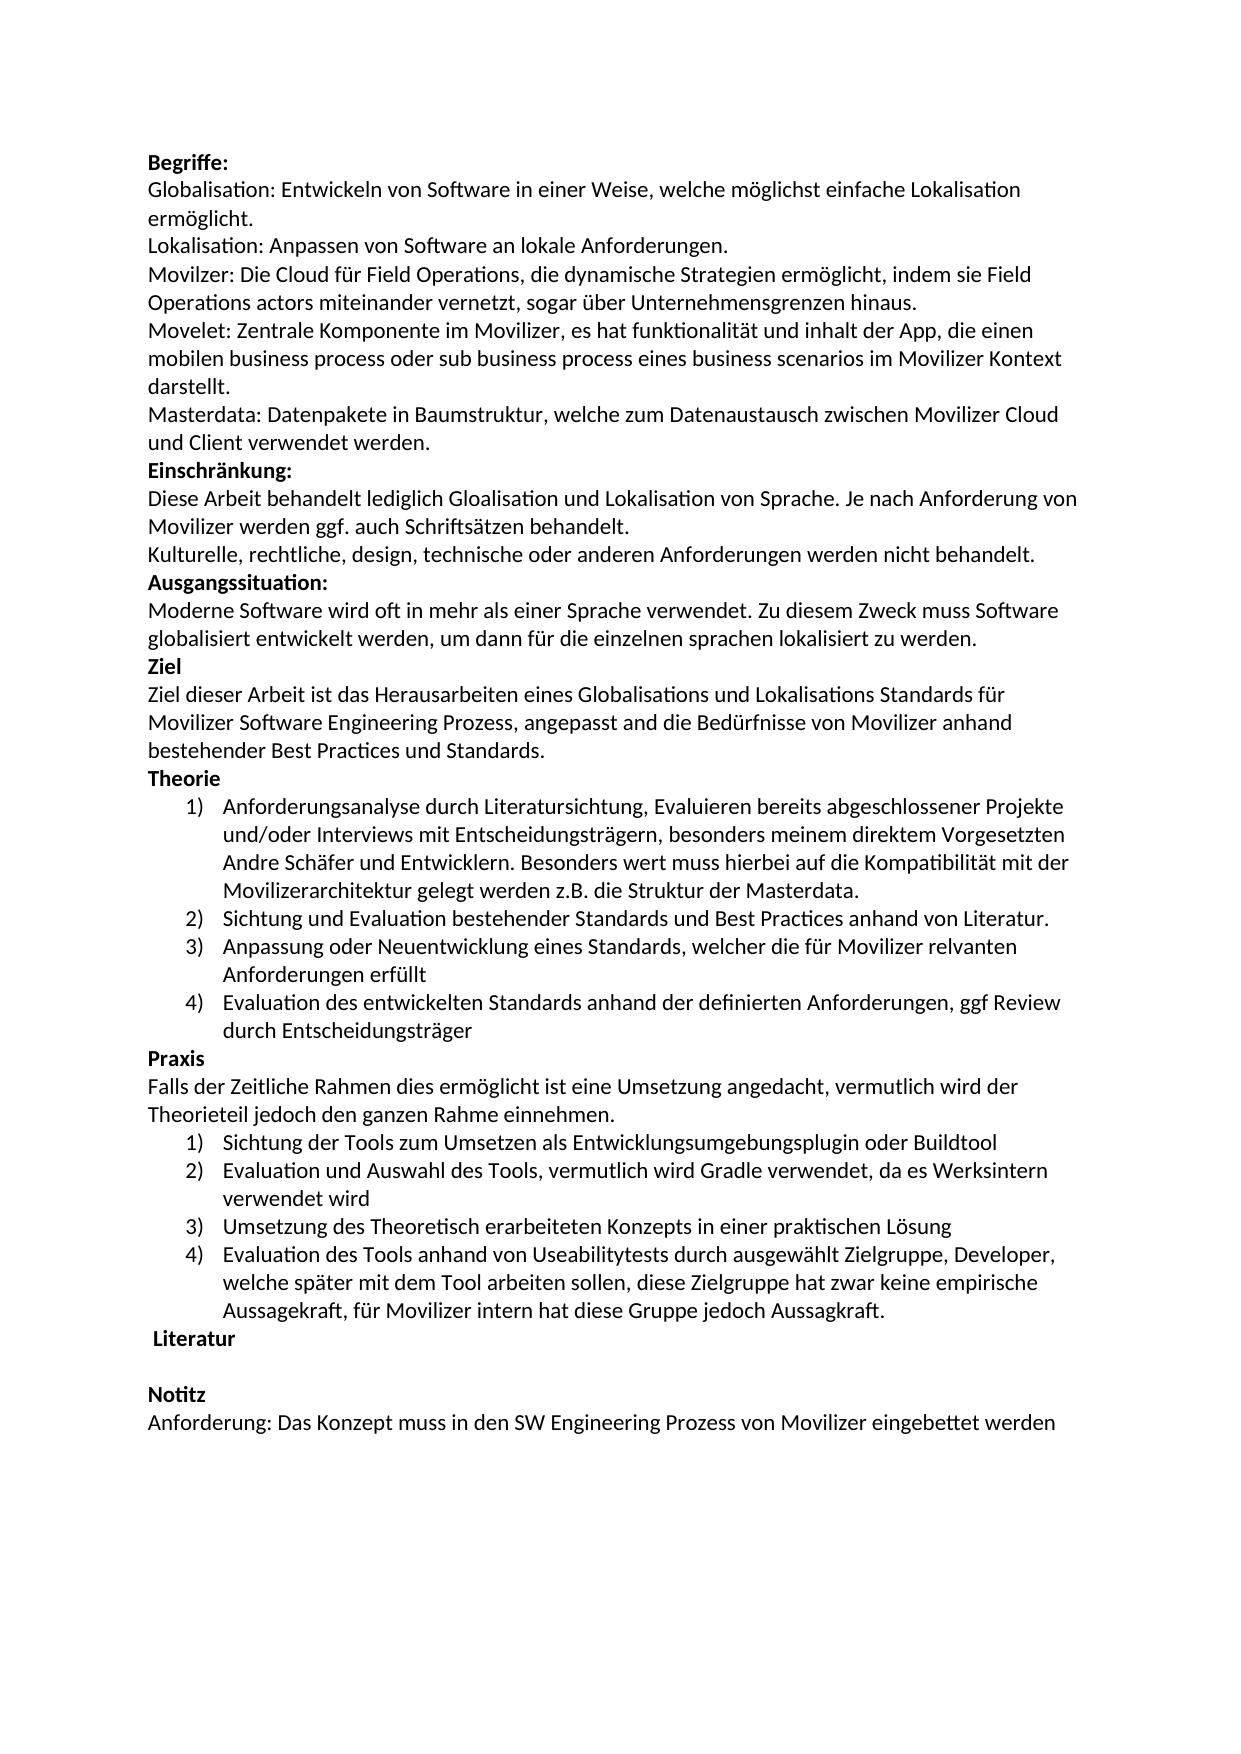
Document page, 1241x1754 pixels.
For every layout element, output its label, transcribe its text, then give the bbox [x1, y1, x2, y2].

text Falls der Zeitliche Rahmen dies ermöglicht ist eine Umsetzung angedacht, vermutlich wird der Theorieteil jedoch den ganzen Rahme einnehmen. [148, 1072, 1093, 1128]
text Globalisation: Entwickeln von Software in einer Weise, welche möglichst einfache Lokalisation ermöglicht. [148, 176, 1093, 232]
text Moderne Software wird oft in mehr als einer Sprache verwendet. Zu diesem Zweck muss Software globalisiert entwickelt werden, um dann für die einzelnen sprachen lokalisiert zu werden. [148, 596, 1093, 652]
text Einschränkung: [148, 456, 1093, 484]
text Praxis [148, 1044, 1093, 1072]
text Notitz [148, 1381, 1093, 1408]
text Movelet: Zentrale Komponente im Movilizer, es hat funktionalität und inhalt der App, die einen mobilen business process oder sub business process eines business scenarios im Movilizer Kontext darstellt. [148, 316, 1093, 400]
text Ausgangssituation: [148, 568, 1093, 596]
text Ziel [148, 652, 1093, 680]
text Masterdata: Datenpakete in Baumstruktur, welche zum Datenaustausch zwischen Movilizer Cloud und Client verwendet werden. [148, 400, 1093, 456]
list Evaluation des entwickelten Standards anhand der definierten Anforderungen, ggf Review durch Entscheidungsträger [185, 988, 1093, 1044]
list Evaluation und Auswahl des Tools, vermutlich wird Gradle verwendet, da es Werksintern verwendet wird [185, 1156, 1093, 1212]
list Sichtung der Tools zum Umsetzen als Entwicklungsumgebungsplugin oder Buildtool [185, 1128, 1093, 1156]
text Ziel dieser Arbeit ist das Herausarbeiten eines Globalisations und Lokalisations Standards für Movilizer Software Engineering Prozess, angepasst and die Bedürfnisse von Movilizer anhand bestehender Best Practices und Standards. [148, 680, 1093, 764]
list Umsetzung des Theoretisch erarbeiteten Konzepts in einer praktischen Lösung [185, 1212, 1093, 1240]
list Sichtung und Evaluation bestehender Standards und Best Practices anhand von Literatur. [185, 904, 1093, 932]
text Literatur [148, 1324, 1093, 1352]
text Lokalisation: Anpassen von Software an lokale Anforderungen. [148, 232, 1093, 260]
text Theorie [148, 764, 1093, 792]
list Anforderungsanalyse durch Literatursichtung, Evaluieren bereits abgeschlossener Projekte und/oder Interviews mit Entscheidungsträgern, besonders meinem direktem Vorgesetzten Andre Schäfer und Entwicklern. Besonders wert muss hierbei auf die Kompatibilität mit der Movilizerarchitektur gelegt werden z.B. die Struktur der Masterdata. [185, 792, 1093, 904]
list Evaluation des Tools anhand von Useabilitytests durch ausgewählt Zielgruppe, Developer, welche später mit dem Tool arbeiten sollen, diese Zielgruppe hat zwar keine empirische Aussagekraft, für Movilizer intern hat diese Gruppe jedoch Aussagkraft. [185, 1240, 1093, 1324]
text Begriffe: [148, 148, 1093, 176]
text Movilzer: Die Cloud für Field Operations, die dynamische Strategien ermöglicht, indem sie Field Operations actors miteinander vernetzt, sogar über Unternehmensgrenzen hinaus. [148, 260, 1093, 316]
list Anpassung oder Neuentwicklung eines Standards, welcher die für Movilizer relvanten Anforderungen erfüllt [185, 932, 1093, 988]
text Diese Arbeit behandelt lediglich Gloalisation und Lokalisation von Sprache. Je nach Anforderung von Movilizer werden ggf. auch Schriftsätzen behandelt. [148, 484, 1093, 540]
text Kulturelle, rechtliche, design, technische oder anderen Anforderungen werden nicht behandelt. [148, 540, 1093, 568]
text Anforderung: Das Konzept muss in den SW Engineering Prozess von Movilizer eingebettet werden [148, 1408, 1093, 1437]
